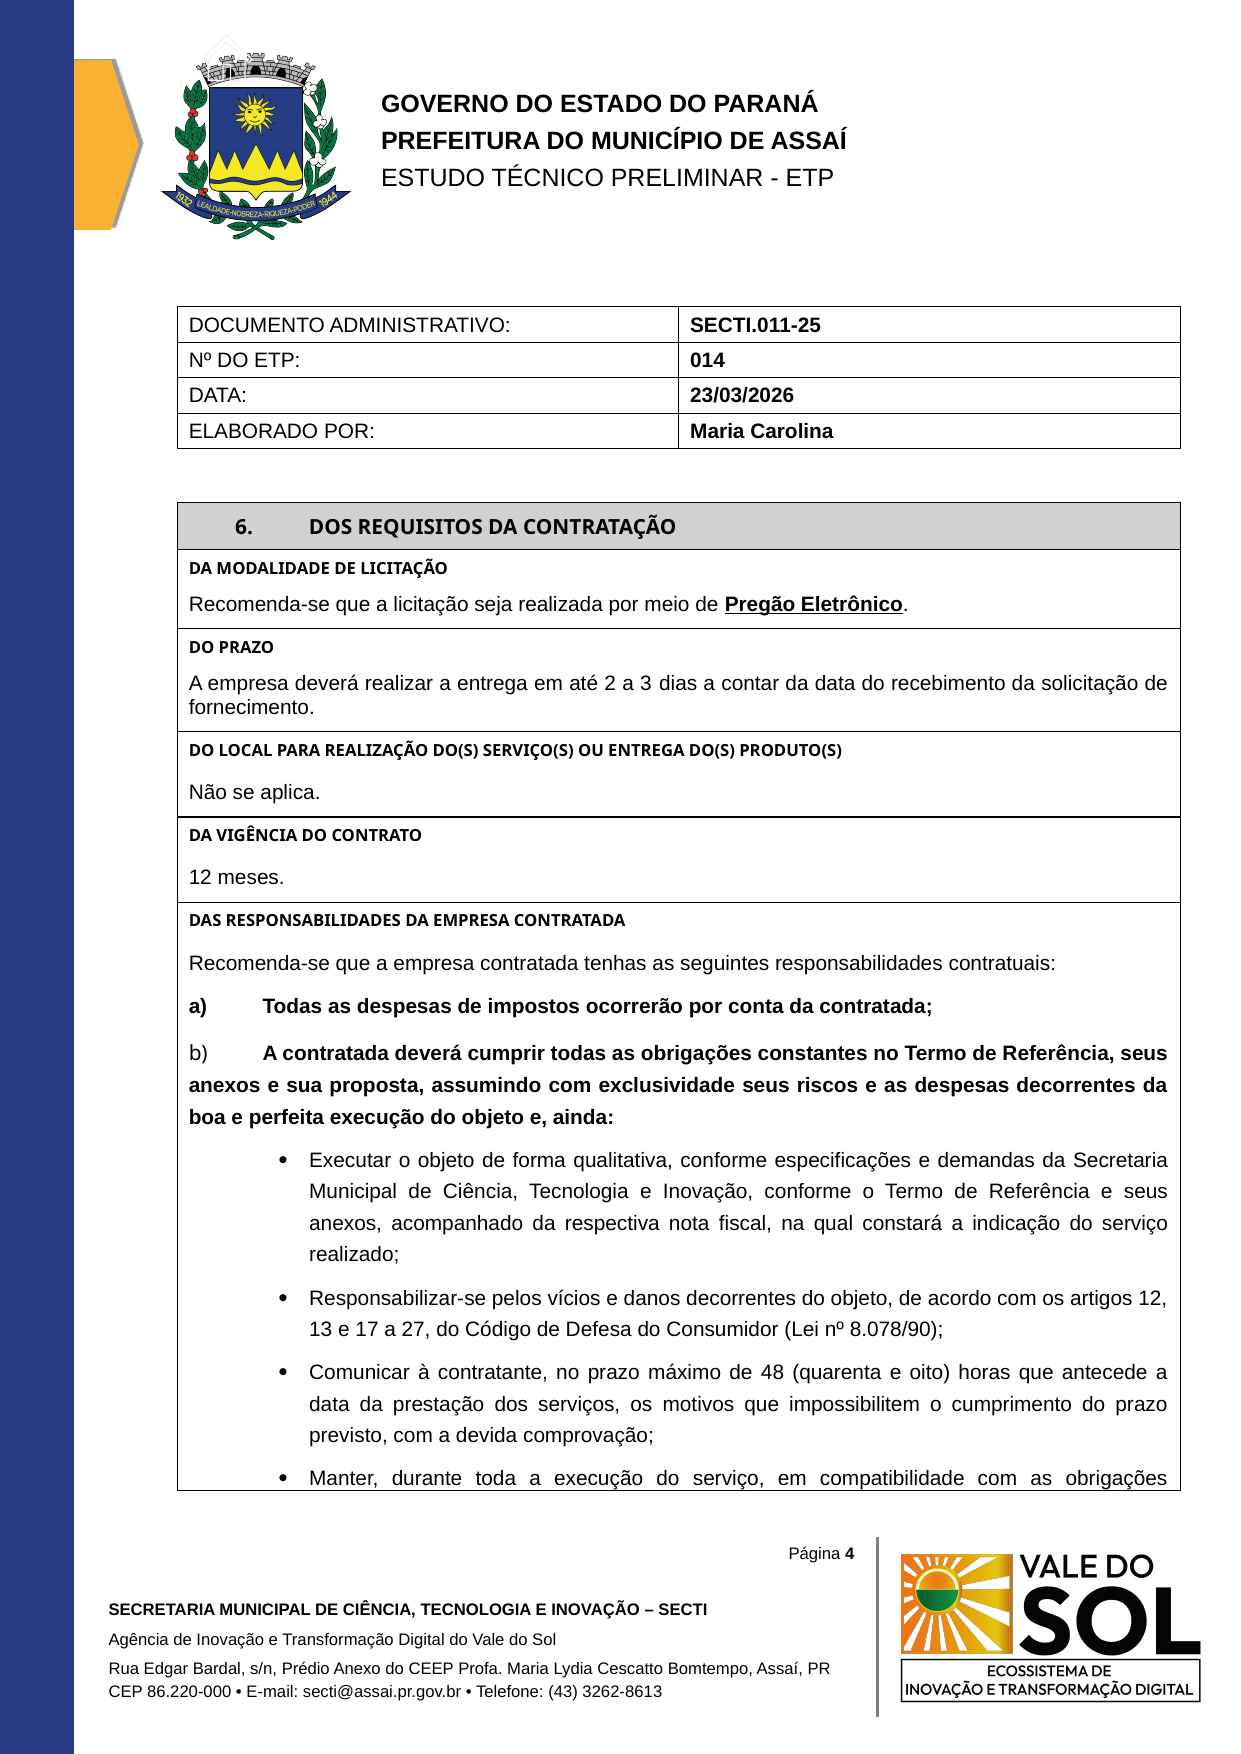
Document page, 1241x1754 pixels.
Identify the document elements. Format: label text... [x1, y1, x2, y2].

table_cell DA MODALIDADE DE LICITAÇÃO Recomenda-se que a licitação seja realizada por meio de Pregão Eletrônico. [178, 550, 1180, 628]
table_cell DA VIGÊNCIA DO CONTRATO 12 meses. [178, 818, 1180, 902]
table_cell DAS RESPONSABILIDADES DA EMPRESA CONTRATADA Recomenda-se que a empresa contratada tenhas as seguintes responsabilidades contratuais: Todas as despesas de impostos ocorrerão por conta da contratada; A contratada deverá cumprir todas as obrigações constantes no Termo de Referência, seus anexos e sua proposta, assumindo com exclusividade seus riscos e as despesas decorrentes da boa e perfeita execução do objeto e, ainda: Executar o objeto de forma qualitativa, conforme especificações e demandas da Secretaria Municipal de Ciência, Tecnologia e Inovação, conforme o Termo de Referência e seus anexos, acompanhado da respectiva nota fiscal, na qual constará a indicação do serviço realizado; Responsabilizar-se pelos vícios e danos decorrentes do objeto, de acordo com os artigos 12, 13 e 17 a 27, do Código de Defesa do Consumidor (Lei nº 8.078/90); Comunicar à contratante, no prazo máximo de 48 (quarenta e oito) horas que antecede a data da prestação dos serviços, os motivos que impossibilitem o cumprimento do prazo previsto, com a devida comprovação; Manter, durante toda a execução do serviço, em compatibilidade com as obrigações [178, 903, 1180, 1490]
picture [894, 1548, 1206, 1711]
picture [158, 47, 354, 246]
table_cell DO PRAZO A empresa deverá realizar a entrega em até 2 a 3 dias a contar da data do recebimento da solicitação de fornecimento. [178, 629, 1180, 731]
table_header DOS REQUISITOS DA CONTRATAÇÃO [178, 503, 1180, 549]
picture [209, 47, 244, 79]
picture [235, 47, 250, 61]
picture [203, 47, 219, 61]
table_cell DO LOCAL PARA REALIZAÇÃO DO(S) SERVIÇO(S) OU ENTREGA DO(S) PRODUTO(S) Não se aplica. [178, 732, 1180, 816]
